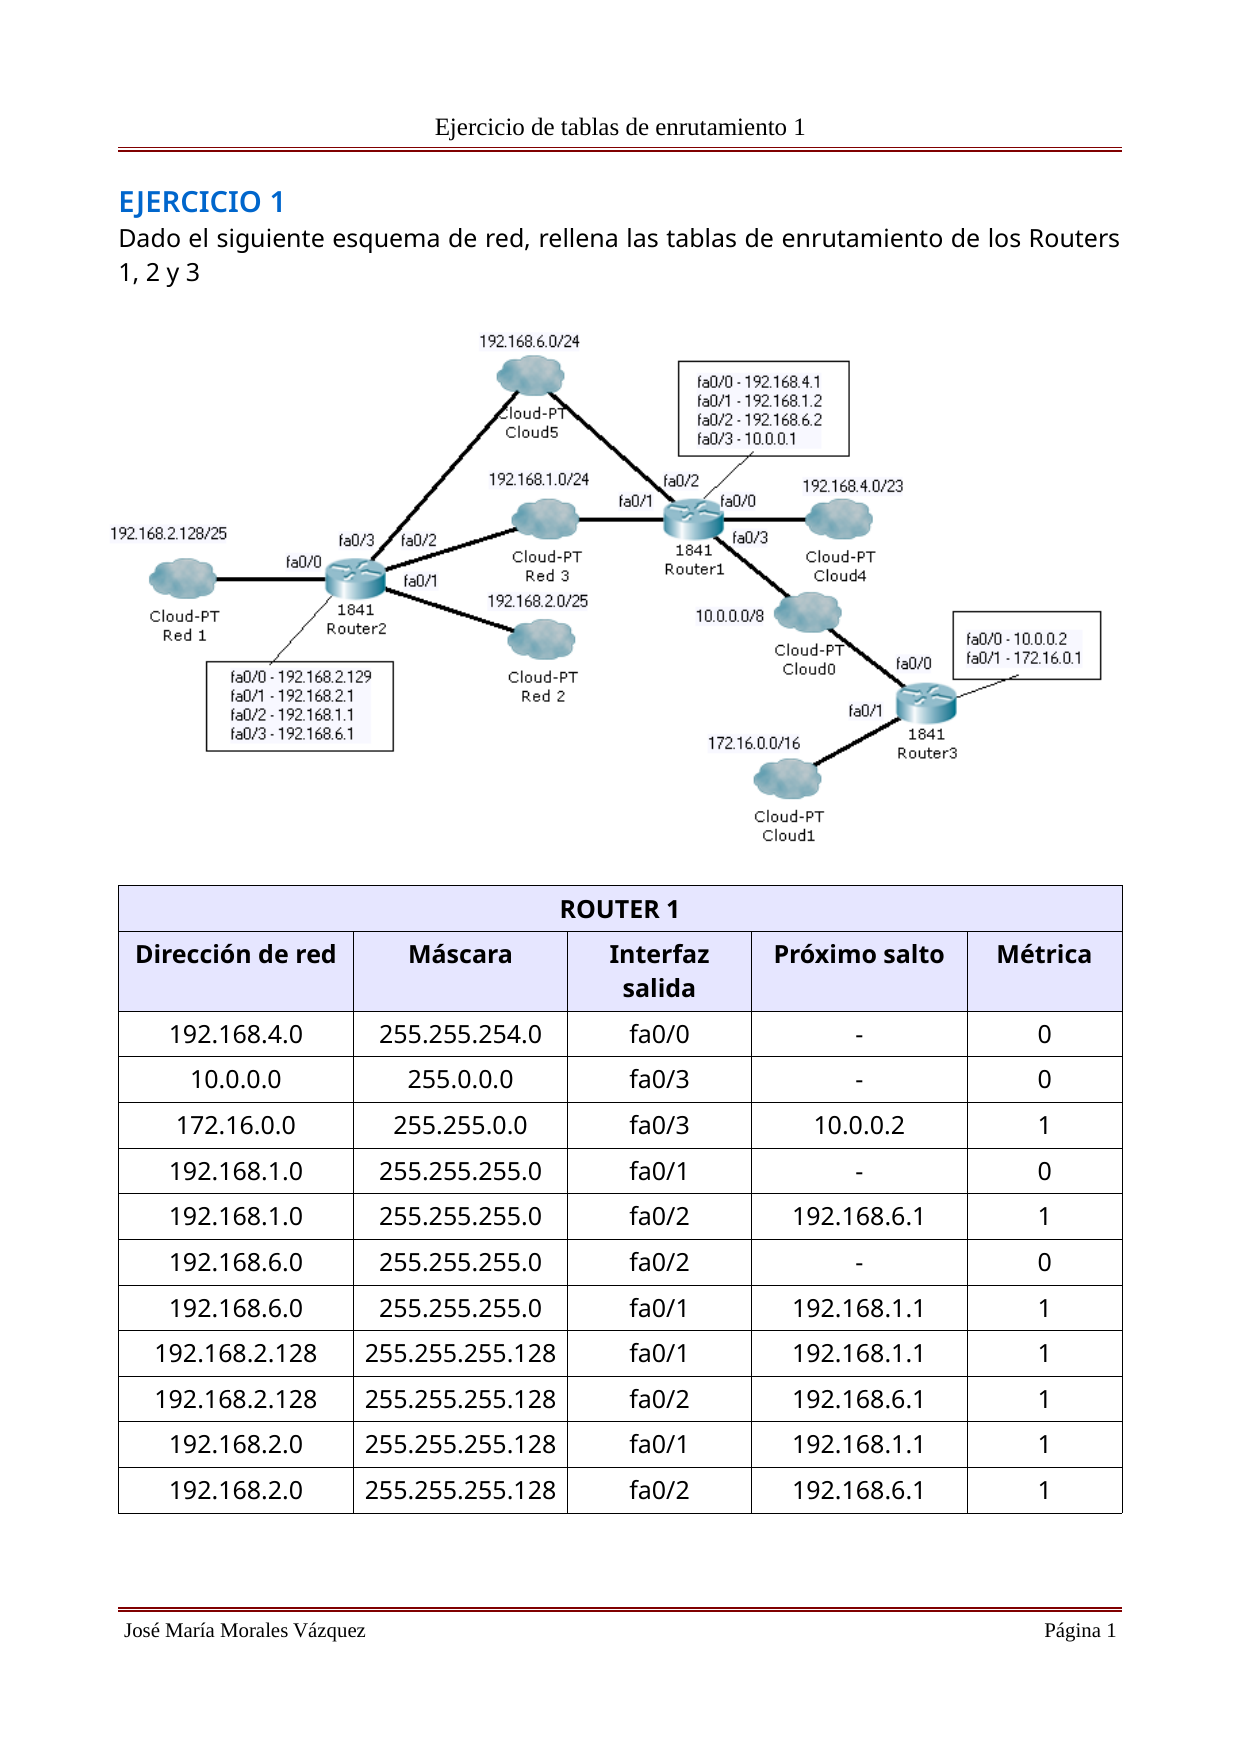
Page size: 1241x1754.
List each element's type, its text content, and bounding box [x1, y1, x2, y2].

table_cell 1 [968, 1468, 1122, 1513]
table_cell 0 [968, 1149, 1122, 1193]
table_cell 255.255.255.0 [354, 1194, 567, 1239]
table_cell 1 [968, 1286, 1122, 1330]
table_cell fa0/2 [568, 1377, 751, 1421]
table_cell fa0/1 [568, 1331, 751, 1376]
table_cell 1 [968, 1331, 1122, 1376]
table_cell 255.255.255.0 [354, 1149, 567, 1193]
table_cell 255.255.254.0 [354, 1012, 567, 1056]
table_cell 192.168.1.1 [752, 1286, 967, 1330]
table_cell fa0/1 [568, 1286, 751, 1330]
table_cell 255.255.255.128 [354, 1422, 567, 1467]
table_cell 172.16.0.0 [119, 1103, 353, 1148]
table_cell Interfaz salida [568, 932, 751, 1011]
table_cell 1 [968, 1377, 1122, 1421]
table_cell 0 [968, 1012, 1122, 1056]
table_cell 192.168.6.0 [119, 1286, 353, 1330]
table_cell 192.168.6.1 [752, 1377, 967, 1421]
table_cell 255.255.255.0 [354, 1240, 567, 1284]
text Dado el siguiente esquema de red, rellena las tablas de enrutamiento de los Routers 1, 2 y 3 [118, 221, 1122, 289]
table_cell 192.168.1.0 [119, 1194, 353, 1239]
table_header ROUTER 1 [119, 886, 1122, 931]
table_cell 1 [968, 1194, 1122, 1239]
table_cell 1 [968, 1422, 1122, 1467]
table_cell 192.168.6.1 [752, 1194, 967, 1239]
table_cell 192.168.2.0 [119, 1422, 353, 1467]
table_cell 255.255.255.128 [354, 1331, 567, 1376]
table_cell 192.168.1.0 [119, 1149, 353, 1193]
table_cell 0 [968, 1240, 1122, 1284]
table_cell fa0/2 [568, 1240, 751, 1284]
table_cell - [752, 1012, 967, 1056]
table_cell Máscara [354, 932, 567, 1011]
table_cell fa0/3 [568, 1057, 751, 1102]
table_cell fa0/0 [568, 1012, 751, 1056]
table_cell 255.255.0.0 [354, 1103, 567, 1148]
table_cell fa0/3 [568, 1103, 751, 1148]
table_cell 255.255.255.0 [354, 1286, 567, 1330]
subtitle EJERCICIO 1 [118, 181, 1122, 221]
table_cell 192.168.2.0 [119, 1468, 353, 1513]
table_cell 192.168.2.128 [119, 1377, 353, 1421]
table_cell 10.0.0.0 [119, 1057, 353, 1102]
table_cell Próximo salto [752, 932, 967, 1011]
table_cell 10.0.0.2 [752, 1103, 967, 1148]
table_cell 0 [968, 1057, 1122, 1102]
table_cell 1 [968, 1103, 1122, 1148]
table_cell fa0/2 [568, 1194, 751, 1239]
table_cell - [752, 1149, 967, 1193]
table_cell 255.255.255.128 [354, 1468, 567, 1513]
table_cell 192.168.4.0 [119, 1012, 353, 1056]
table_cell 255.0.0.0 [354, 1057, 567, 1102]
table_cell 192.168.6.1 [752, 1468, 967, 1513]
table_cell fa0/1 [568, 1422, 751, 1467]
table_cell 192.168.1.1 [752, 1331, 967, 1376]
table_cell fa0/2 [568, 1468, 751, 1513]
table_cell Métrica [968, 932, 1122, 1011]
table_cell 192.168.2.128 [119, 1331, 353, 1376]
table_cell - [752, 1057, 967, 1102]
table_cell 255.255.255.128 [354, 1377, 567, 1421]
table_cell - [752, 1240, 967, 1284]
table_cell 192.168.1.1 [752, 1422, 967, 1467]
table_cell Dirección de red [119, 932, 353, 1011]
table_cell 192.168.6.0 [119, 1240, 353, 1284]
picture [106, 323, 1111, 852]
table_cell fa0/1 [568, 1149, 751, 1193]
